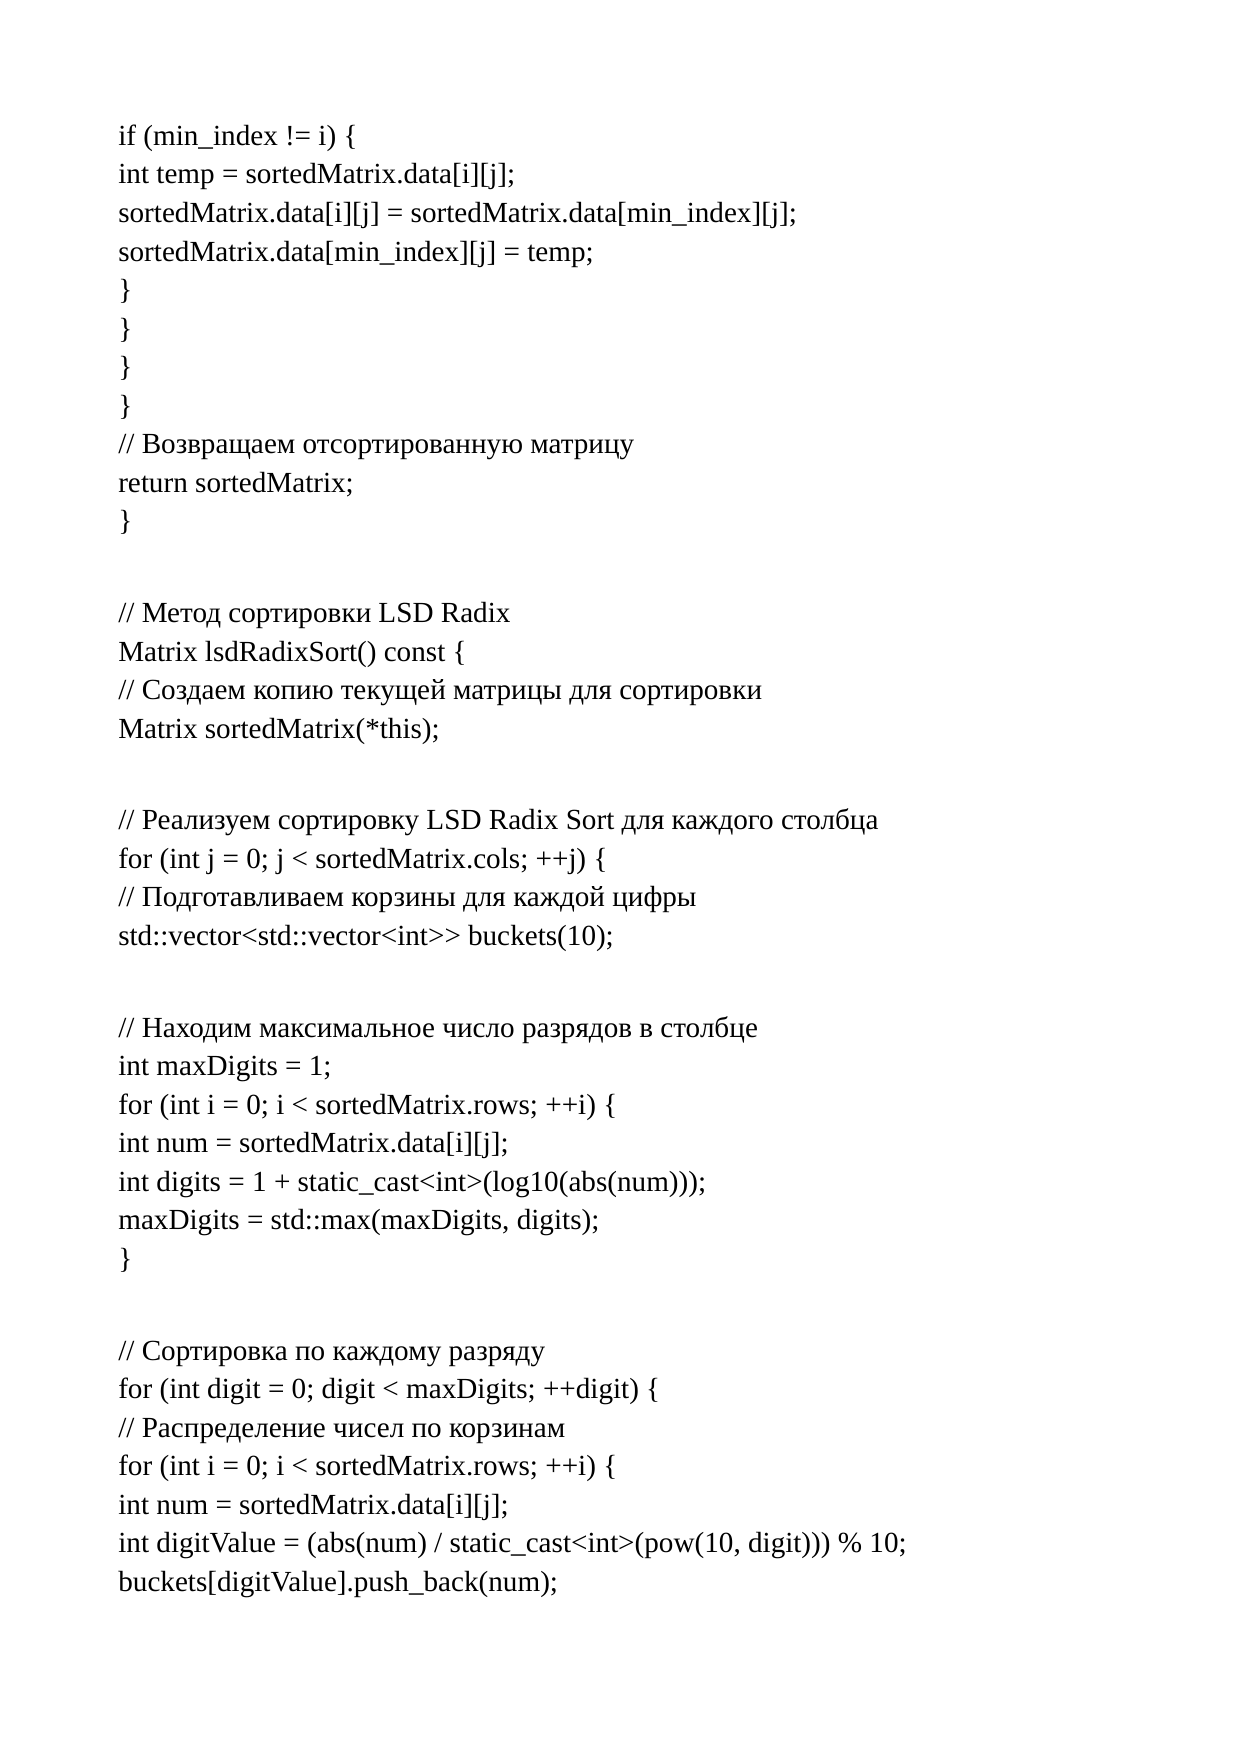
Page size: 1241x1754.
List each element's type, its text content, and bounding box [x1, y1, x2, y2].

text } [118, 311, 1122, 344]
text if (min_index != i) { [118, 118, 1122, 152]
text } [118, 388, 1122, 421]
text // Распределение чисел по корзинам [118, 1410, 1122, 1443]
text Matrix lsdRadixSort() const { [118, 634, 1122, 667]
text return sortedMatrix; [118, 465, 1122, 498]
text // Находим максимальное число разрядов в столбце [118, 1010, 1122, 1043]
text // Сортировка по каждому разряду [118, 1333, 1122, 1366]
text for (int i = 0; i < sortedMatrix.rows; ++i) { [118, 1087, 1122, 1120]
text int temp = sortedMatrix.data[i][j]; [118, 157, 1122, 190]
text Matrix sortedMatrix(*this); [118, 711, 1122, 744]
text sortedMatrix.data[i][j] = sortedMatrix.data[min_index][j]; [118, 195, 1122, 229]
text // Подготавливаем корзины для каждой цифры [118, 879, 1122, 913]
text int maxDigits = 1; [118, 1048, 1122, 1082]
text // Метод сортировки LSD Radix [118, 595, 1122, 629]
text for (int i = 0; i < sortedMatrix.rows; ++i) { [118, 1448, 1122, 1482]
text } [118, 349, 1122, 383]
text } [118, 503, 1122, 537]
text buckets[digitValue].push_back(num); [118, 1564, 1122, 1597]
text int num = sortedMatrix.data[i][j]; [118, 1487, 1122, 1520]
text // Реализуем сортировку LSD Radix Sort для каждого столбца [118, 802, 1122, 836]
text // Возвращаем отсортированную матрицу [118, 426, 1122, 460]
text for (int digit = 0; digit < maxDigits; ++digit) { [118, 1371, 1122, 1405]
text sortedMatrix.data[min_index][j] = temp; [118, 234, 1122, 267]
text int digits = 1 + static_cast<int>(log10(abs(num))); [118, 1164, 1122, 1197]
text std::vector<std::vector<int>> buckets(10); [118, 918, 1122, 952]
text int num = sortedMatrix.data[i][j]; [118, 1125, 1122, 1159]
text } [118, 272, 1122, 306]
text int digitValue = (abs(num) / static_cast<int>(pow(10, digit))) % 10; [118, 1525, 1122, 1559]
text } [118, 1241, 1122, 1274]
text for (int j = 0; j < sortedMatrix.cols; ++j) { [118, 841, 1122, 874]
text maxDigits = std::max(maxDigits, digits); [118, 1202, 1122, 1236]
text // Создаем копию текущей матрицы для сортировки [118, 672, 1122, 706]
